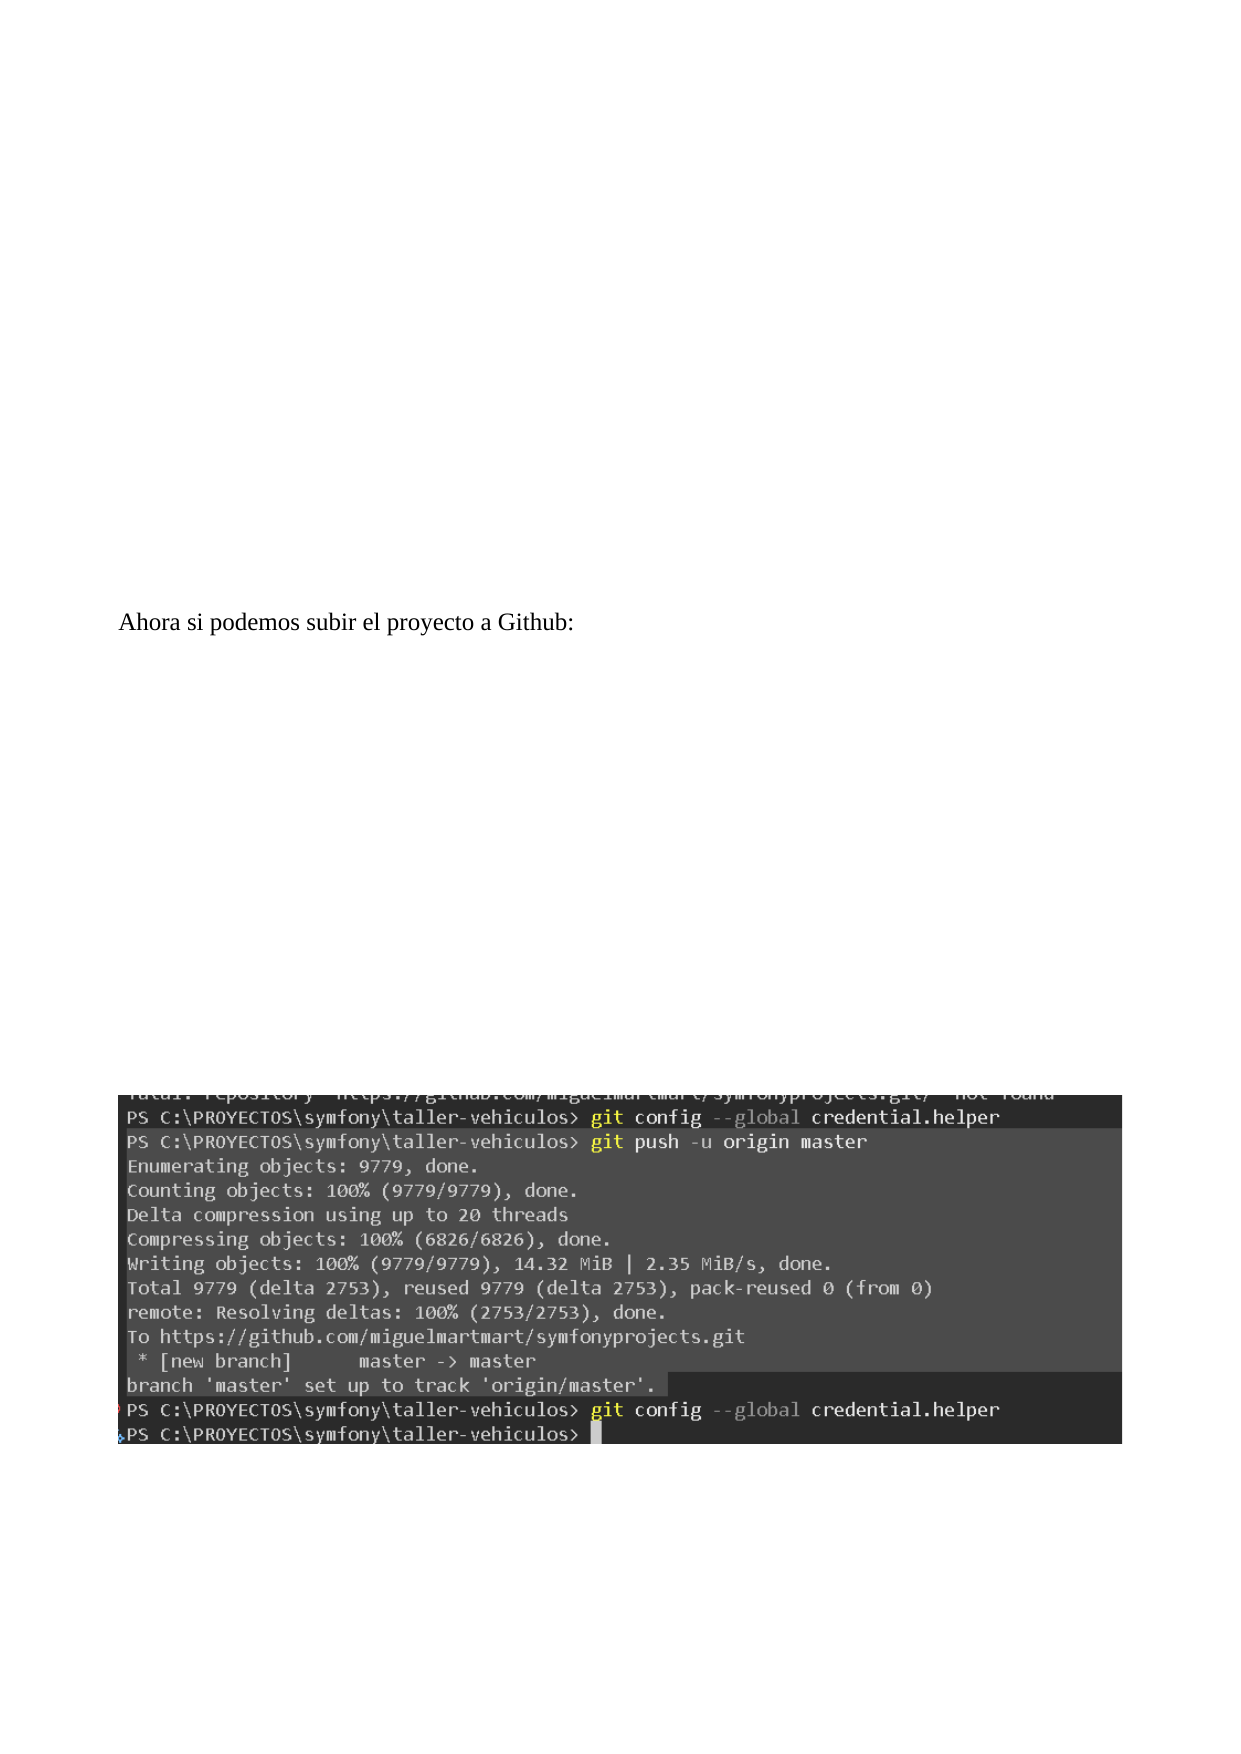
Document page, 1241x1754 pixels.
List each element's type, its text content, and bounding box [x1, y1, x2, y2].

picture [118, 1095, 1123, 1444]
text Ahora si podemos subir el proyecto a Github: [118, 607, 1122, 636]
